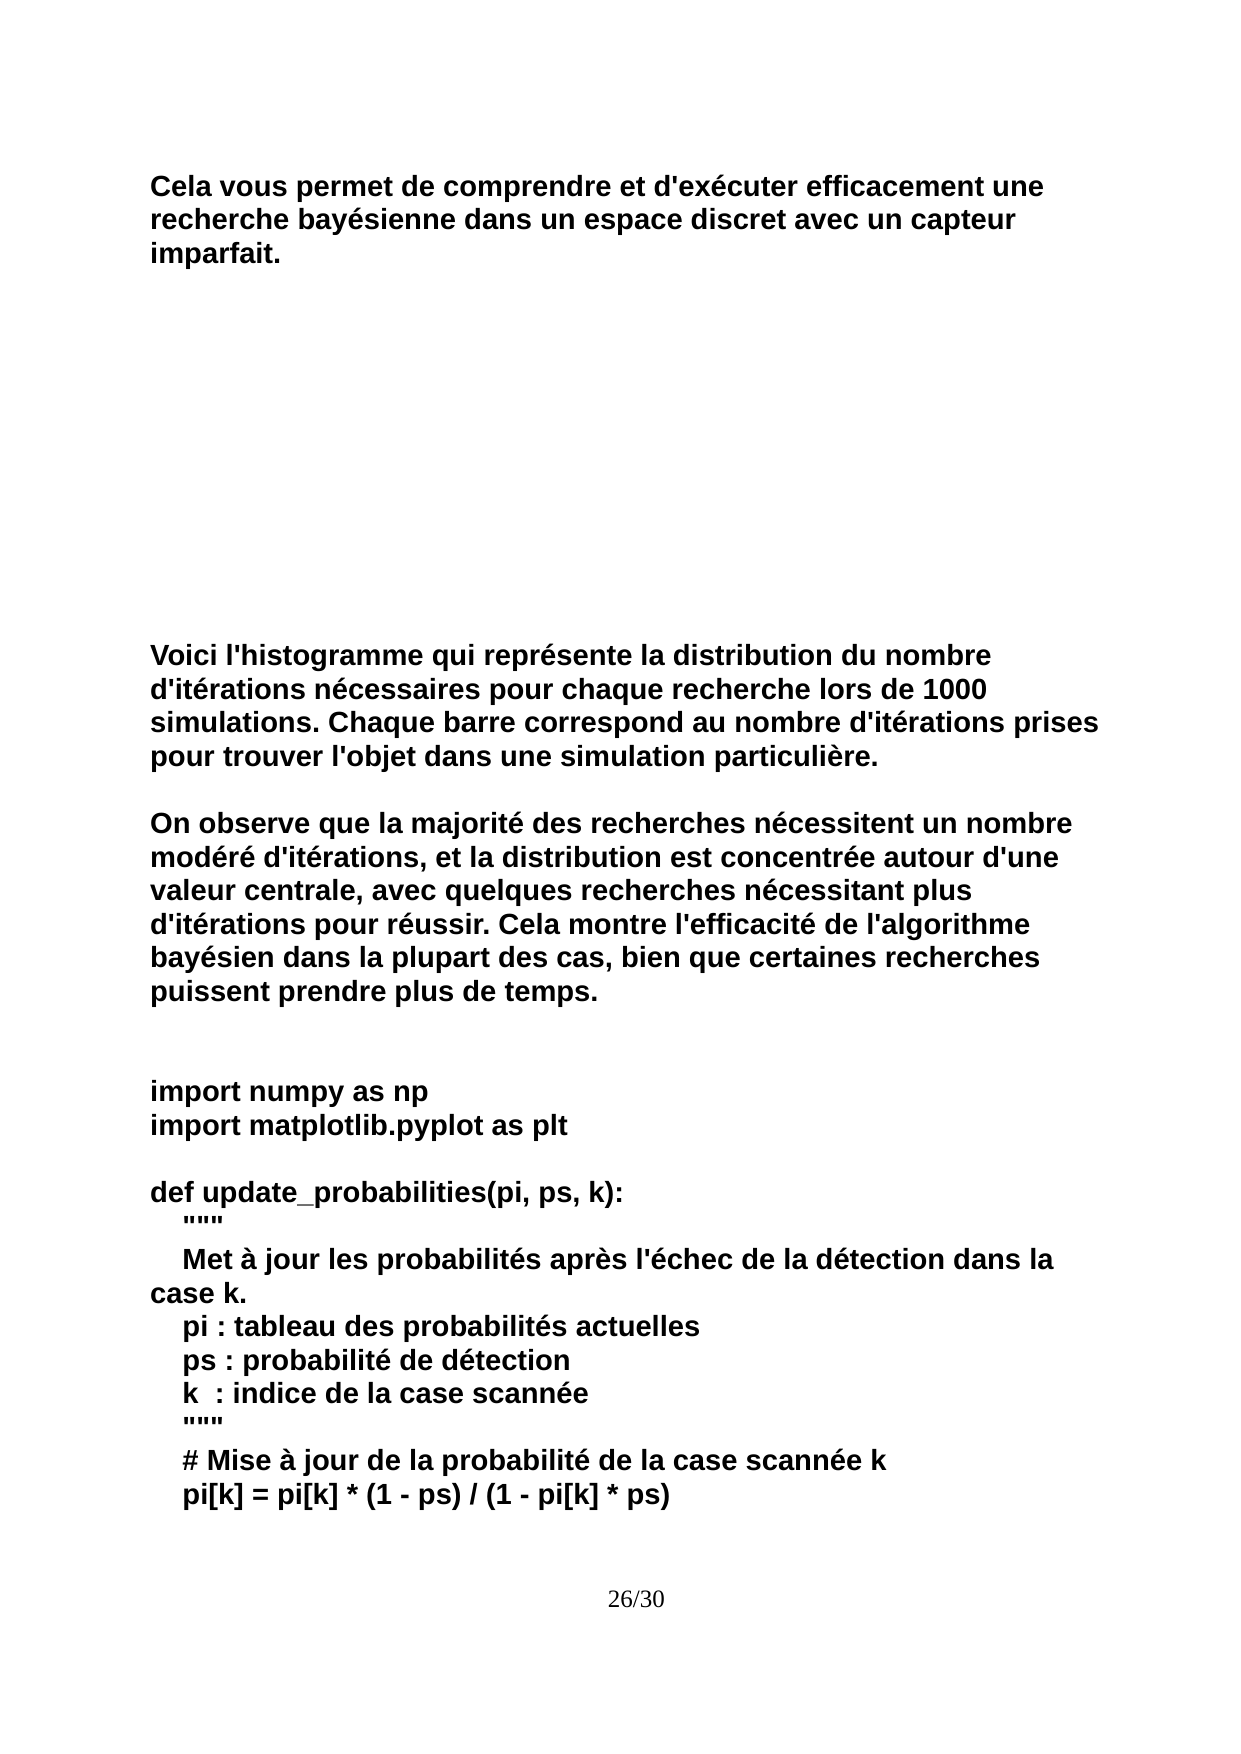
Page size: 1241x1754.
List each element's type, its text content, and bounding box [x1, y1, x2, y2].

text ps : probabilité de détection [150, 1343, 1122, 1376]
text # Mise à jour de la probabilité de la case scannée k [150, 1443, 1122, 1477]
text On observe que la majorité des recherches nécessitent un nombre modéré d'itérations, et la distribution est concentrée autour d'une valeur centrale, avec quelques recherches nécessitant plus d'itérations pour réussir. Cela montre l'efficacité de l'algorithme bayésien dans la plupart des cas, bien que certaines recherches puissent prendre plus de temps. [150, 806, 1122, 1007]
text pi : tableau des probabilités actuelles [150, 1309, 1122, 1343]
text """ [150, 1208, 1122, 1242]
text """ [150, 1410, 1122, 1443]
text k : indice de la case scannée [150, 1376, 1122, 1410]
text Cela vous permet de comprendre et d'exécuter efficacement une recherche bayésienne dans un espace discret avec un capteur imparfait. [150, 169, 1122, 269]
text def update_probabilities(pi, ps, k): [150, 1175, 1122, 1208]
text Met à jour les probabilités après l'échec de la détection dans la case k. [150, 1242, 1122, 1309]
text pi[k] = pi[k] * (1 - ps) / (1 - pi[k] * ps) [150, 1477, 1122, 1510]
text Voici l'histogramme qui représente la distribution du nombre d'itérations nécessaires pour chaque recherche lors de 1000 simulations. Chaque barre correspond au nombre d'itérations prises pour trouver l'objet dans une simulation particulière. [150, 638, 1122, 772]
text import matplotlib.pyplot as plt [150, 1108, 1122, 1141]
text import numpy as np [150, 1074, 1122, 1108]
